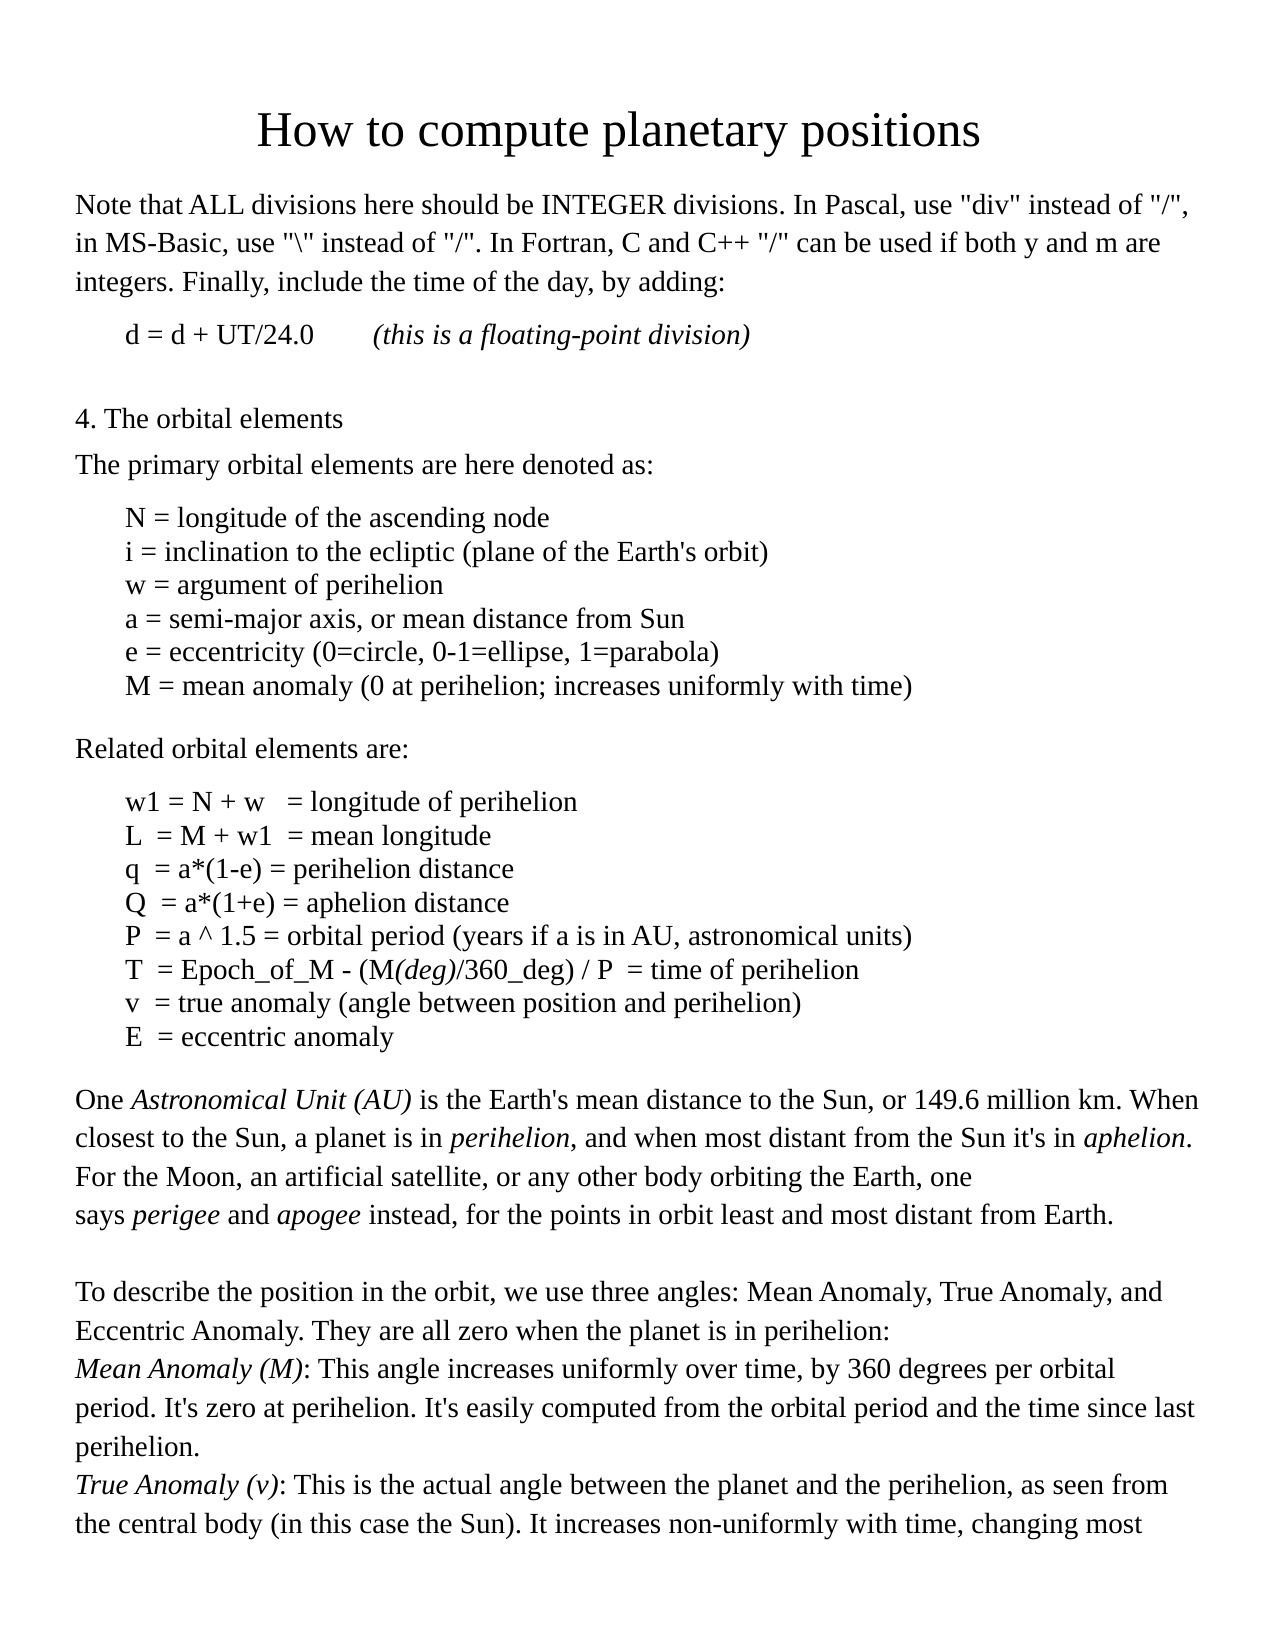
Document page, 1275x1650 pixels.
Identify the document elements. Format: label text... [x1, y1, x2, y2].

text Note that ALL divisions here should be INTEGER divisions. In Pascal, use "div" instead of "/", in MS-Basic, use "\" instead of "/". In Fortran, C and C++ "/" can be used if both y and m are integers. Finally, include the time of the day, by adding: [75, 187, 1200, 298]
text a = semi-major axis, or mean distance from Sun [75, 601, 1200, 634]
text L = M + w1 = mean longitude [75, 818, 1200, 851]
text i = inclination to the ecliptic (plane of the Earth's orbit) [75, 534, 1200, 567]
text N = longitude of the ascending node [75, 500, 1200, 534]
text Related orbital elements are: [75, 731, 1200, 764]
text M = mean anomaly (0 at perihelion; increases uniformly with time) [75, 668, 1200, 701]
text E = eccentric anomaly [75, 1019, 1200, 1052]
text q = a*(1-e) = perihelion distance [75, 851, 1200, 885]
text w1 = N + w = longitude of perihelion [75, 784, 1200, 818]
text e = eccentricity (0=circle, 0-1=ellipse, 1=parabola) [75, 634, 1200, 668]
text d = d + UT/24.0 (this is a floating-point division) [75, 317, 1200, 351]
text Q = a*(1+e) = aphelion distance [75, 885, 1200, 918]
text v = true anomaly (angle between position and perihelion) [75, 985, 1200, 1019]
subtitle 4. The orbital elements [75, 401, 1200, 434]
text The primary orbital elements are here denoted as: [75, 447, 1200, 481]
text T = Epoch_of_M - (M(deg)/360_deg) / P = time of perihelion [75, 952, 1200, 985]
text P = a ^ 1.5 = orbital period (years if a is in AU, astronomical units) [75, 918, 1200, 952]
text w = argument of perihelion [75, 567, 1200, 601]
text One Astronomical Unit (AU) is the Earth's mean distance to the Sun, or 149.6 million km. When closest to the Sun, a planet is in perihelion, and when most distant from the Sun it's in aphelion. For the Moon, an artificial satellite, or any other body orbiting the Earth, one says perigee and apogee instead, for the points in orbit least and most distant from Earth. To describe the position in the orbit, we use three angles: Mean Anomaly, True Anomaly, and Eccentric Anomaly. They are all zero when the planet is in perihelion: Mean Anomaly (M): This angle increases uniformly over time, by 360 degrees per orbital period. It's zero at perihelion. It's easily computed from the orbital period and the time since last perihelion. True Anomaly (v): This is the actual angle between the planet and the perihelion, as seen from the central body (in this case the Sun). It increases non-uniformly with time, changing most [75, 1082, 1200, 1539]
